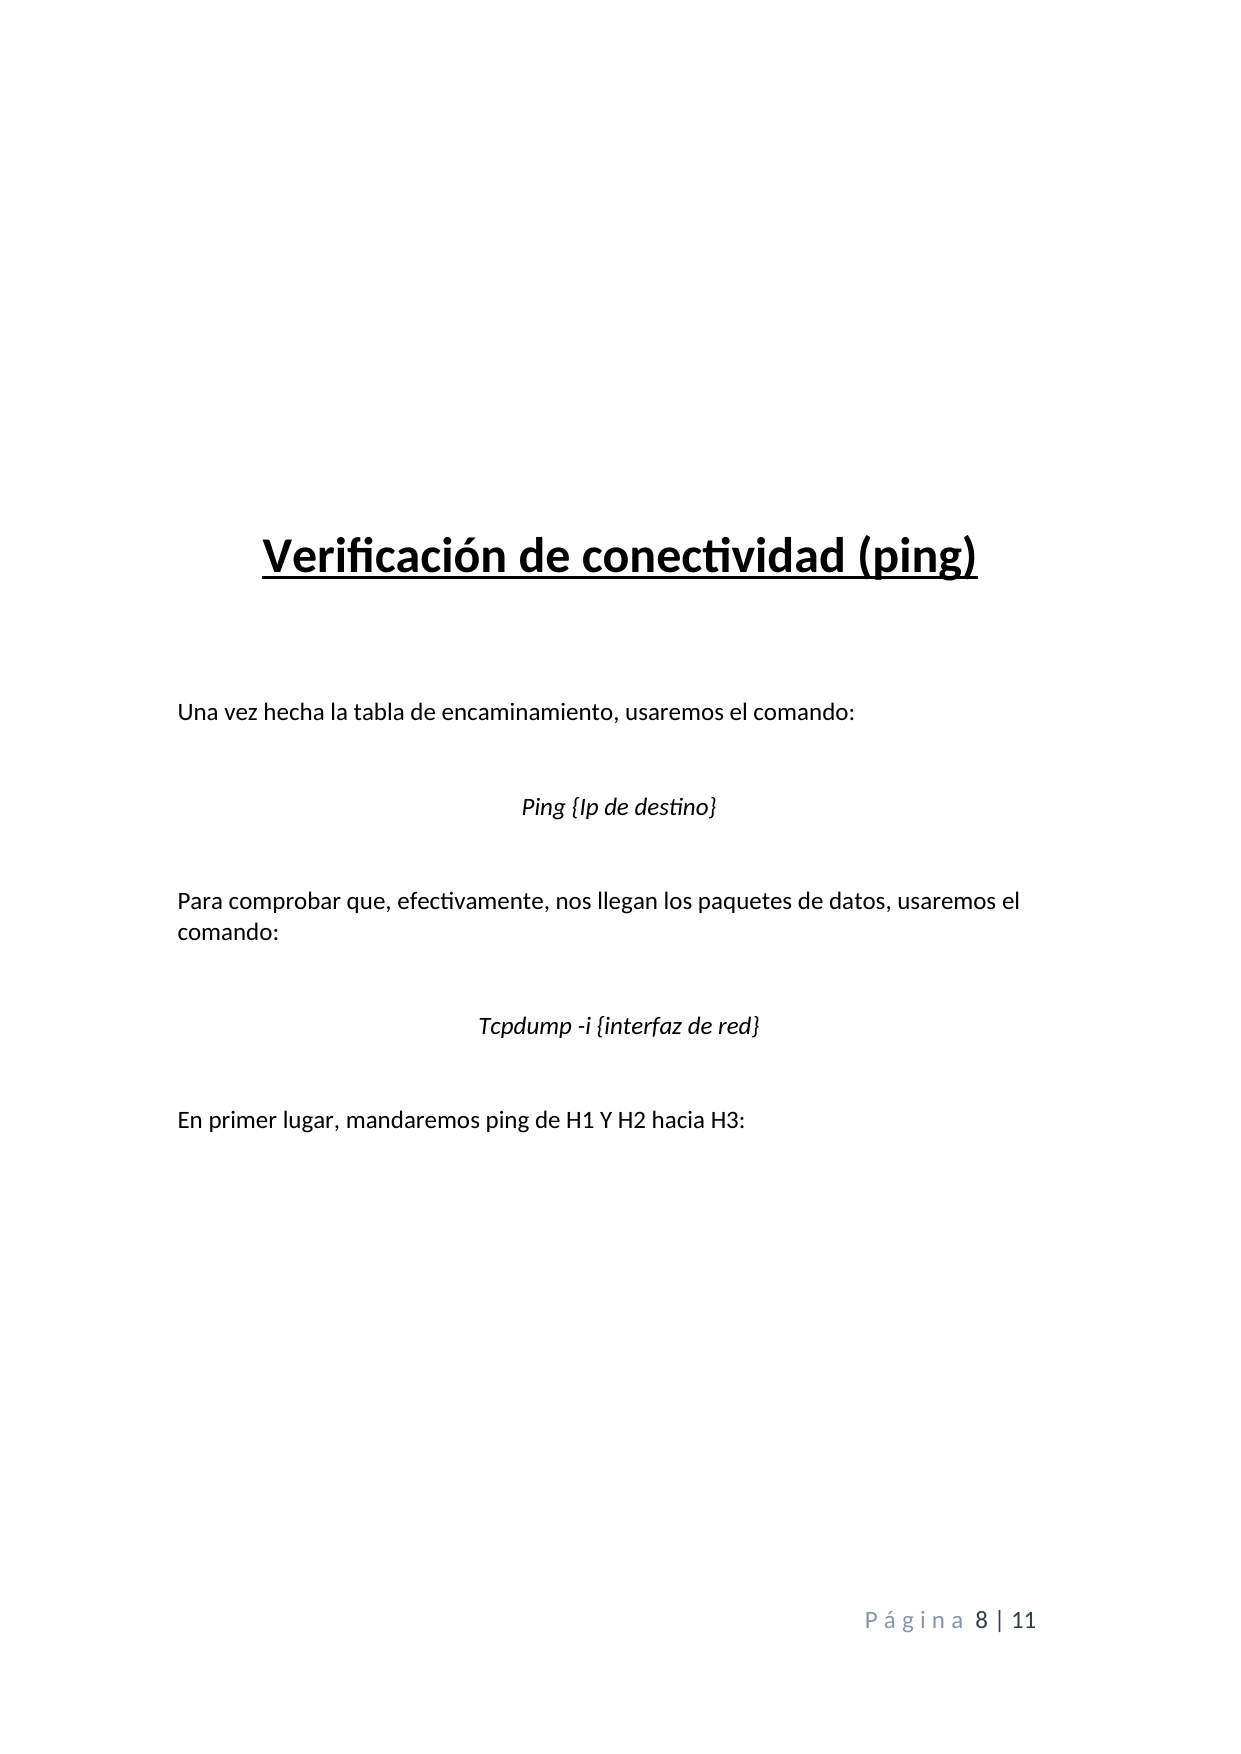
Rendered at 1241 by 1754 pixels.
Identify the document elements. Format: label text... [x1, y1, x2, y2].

text En primer lugar, mandaremos ping de H1 Y H2 hacia H3: [177, 1104, 1063, 1135]
text Para comprobar que, efectivamente, nos llegan los paquetes de datos, usaremos el comando: [177, 885, 1063, 946]
text Tcpdump -i {interfaz de red} [177, 1010, 1063, 1041]
text Ping {Ip de destino} [177, 791, 1063, 821]
text Una vez hecha la tabla de encaminamiento, usaremos el comando: [177, 696, 1063, 727]
text Verificación de conectividad (ping) [177, 524, 1063, 585]
